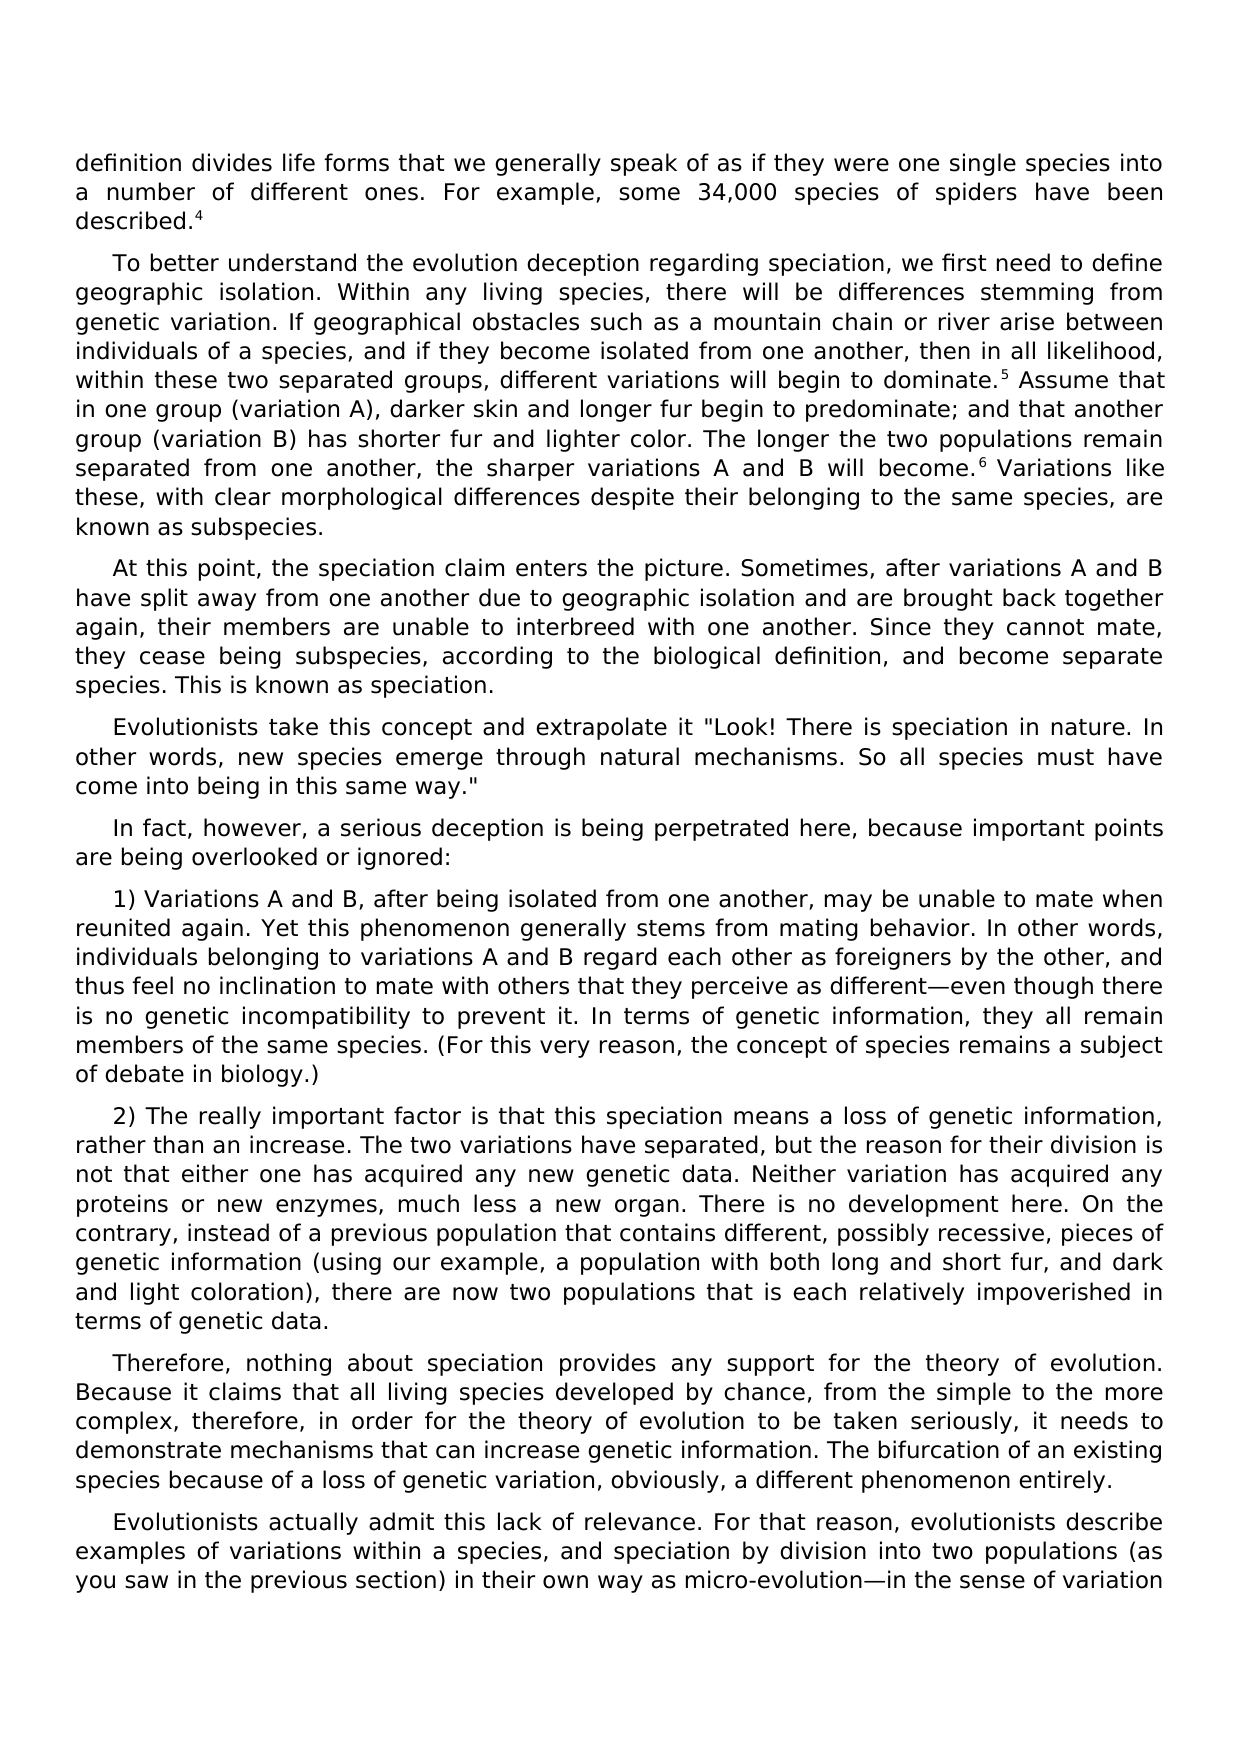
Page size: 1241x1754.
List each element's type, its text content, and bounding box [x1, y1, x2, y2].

text Evolutionists actually admit this lack of relevance. For that reason, evolutionists describe examples of variations within a species, and speciation by division into two populations (as you saw in the previous section) in their own way as micro-evolution—in the sense of variation [75, 1509, 1165, 1594]
text Evolutionists take this concept and extrapolate it "Look! There is speciation in nature. In other words, new species emerge through natural mechanisms. So all species must have come into being in this same way." [75, 714, 1165, 799]
text In fact, however, a serious deception is being perpetrated here, because important points are being overlooked or ignored: [75, 815, 1165, 871]
text Therefore, nothing about speciation provides any support for the theory of evolution. Because it claims that all living species developed by chance, from the simple to the more complex, therefore, in order for the theory of evolution to be taken seriously, it needs to demonstrate mechanisms that can increase genetic information. The bifurcation of an existing species because of a loss of genetic variation, obviously, a different phenomenon entirely. [75, 1350, 1165, 1493]
text At this point, the speciation claim enters the picture. Sometimes, after variations A and B have split away from one another due to geographic isolation and are brought back together again, their members are unable to interbreed with one another. Since they cannot mate, they cease being subspecies, according to the biological definition, and become separate species. This is known as speciation. [75, 556, 1165, 699]
text 1) Variations A and B, after being isolated from one another, may be unable to mate when reunited again. Yet this phenomenon generally stems from mating behavior. In other words, individuals belonging to variations A and B regard each other as foreigners by the other, and thus feel no inclination to mate with others that they perceive as different—even though there is no genetic incompatibility to prevent it. In terms of genetic information, they all remain members of the same species. (For this very reason, the concept of species remains a subject of debate in biology.) [75, 886, 1165, 1088]
text 2) The really important factor is that this speciation means a loss of genetic information, rather than an increase. The two variations have separated, but the reason for their division is not that either one has acquired any new genetic data. Neither variation has acquired any proteins or new enzymes, much less a new organ. There is no development here. On the contrary, instead of a previous population that contains different, possibly recessive, pieces of genetic information (using our example, a population with both long and short fur, and dark and light coloration), there are now two populations that is each relatively impoverished in terms of genetic data. [75, 1103, 1165, 1335]
text To better understand the evolution deception regarding speciation, we first need to define geographic isolation. Within any living species, there will be differences stemming from genetic variation. If geographical obstacles such as a mountain chain or river arise between individuals of a species, and if they become isolated from one another, then in all likelihood, within these two separated groups, different variations will begin to dominate.5 Assume that in one group (variation A), darker skin and longer fur begin to predominate; and that another group (variation B) has shorter fur and lighter color. The longer the two populations remain separated from one another, the sharper variations A and B will become.6 Variations like these, with clear morphological differences despite their belonging to the same species, are known as subspecies. [75, 250, 1165, 540]
text definition divides life forms that we generally speak of as if they were one single species into a number of different ones. For example, some 34,000 species of spiders have been described.4 [75, 150, 1165, 235]
